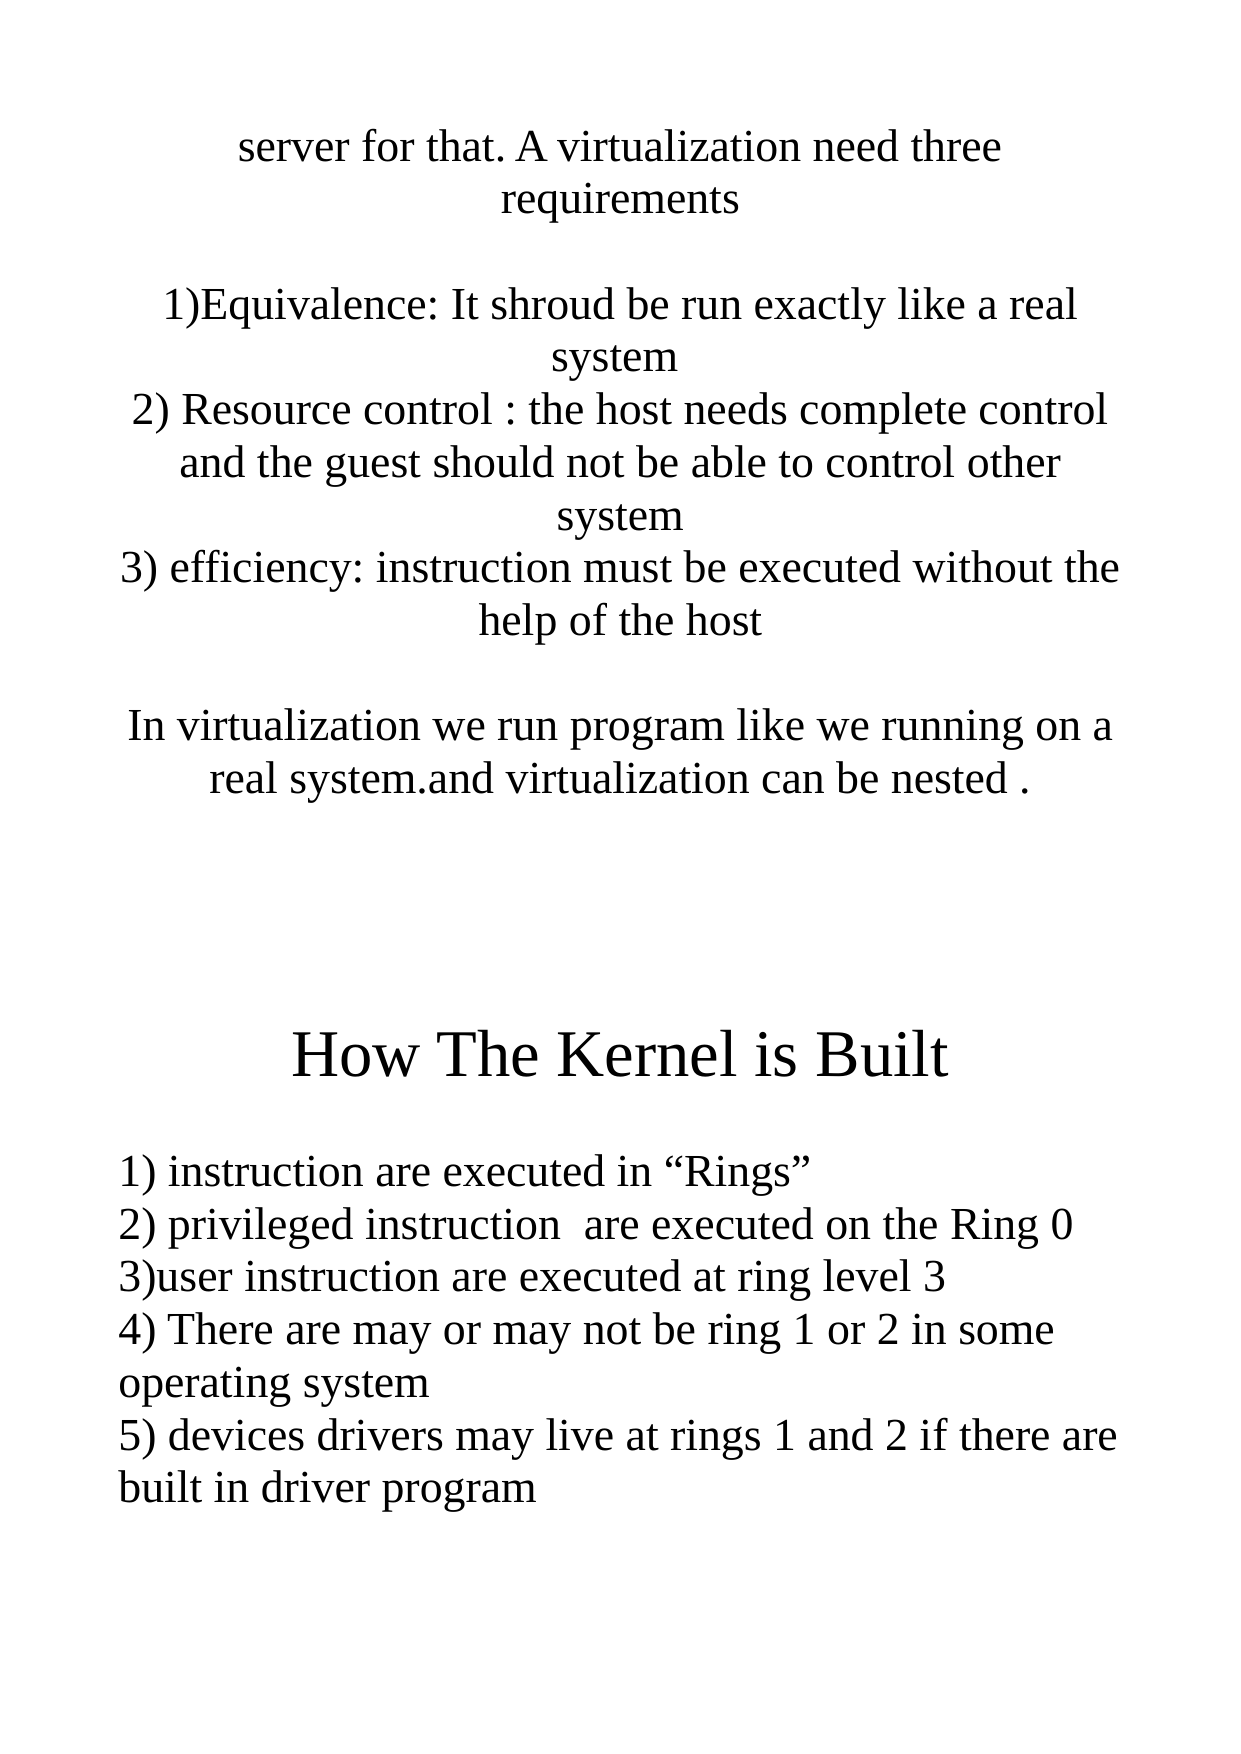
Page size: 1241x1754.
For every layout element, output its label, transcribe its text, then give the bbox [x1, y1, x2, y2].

text 3)user instruction are executed at ring level 3 [118, 1249, 1122, 1302]
text 5) devices drivers may live at rings 1 and 2 if there are built in driver program [118, 1407, 1122, 1512]
text 1)Equivalence: It shroud be run exactly like a real system [118, 276, 1122, 382]
text 1) instruction are executed in “Rings” [118, 1143, 1122, 1196]
text 2) privileged instruction are executed on the Ring 0 [118, 1196, 1122, 1249]
text 4) There are may or may not be ring 1 or 2 in some operating system [118, 1302, 1122, 1407]
text server for that. A virtualization need three requirements [118, 118, 1122, 223]
text 3) efficiency: instruction must be executed without the help of the host [118, 540, 1122, 645]
text 2) Resource control : the host needs complete control and the guest should not be able to control other system [118, 382, 1122, 540]
text In virtualization we run program like we running on a real system.and virtualization can be nested . [118, 698, 1122, 803]
text How The Kernel is Built [118, 1014, 1122, 1091]
